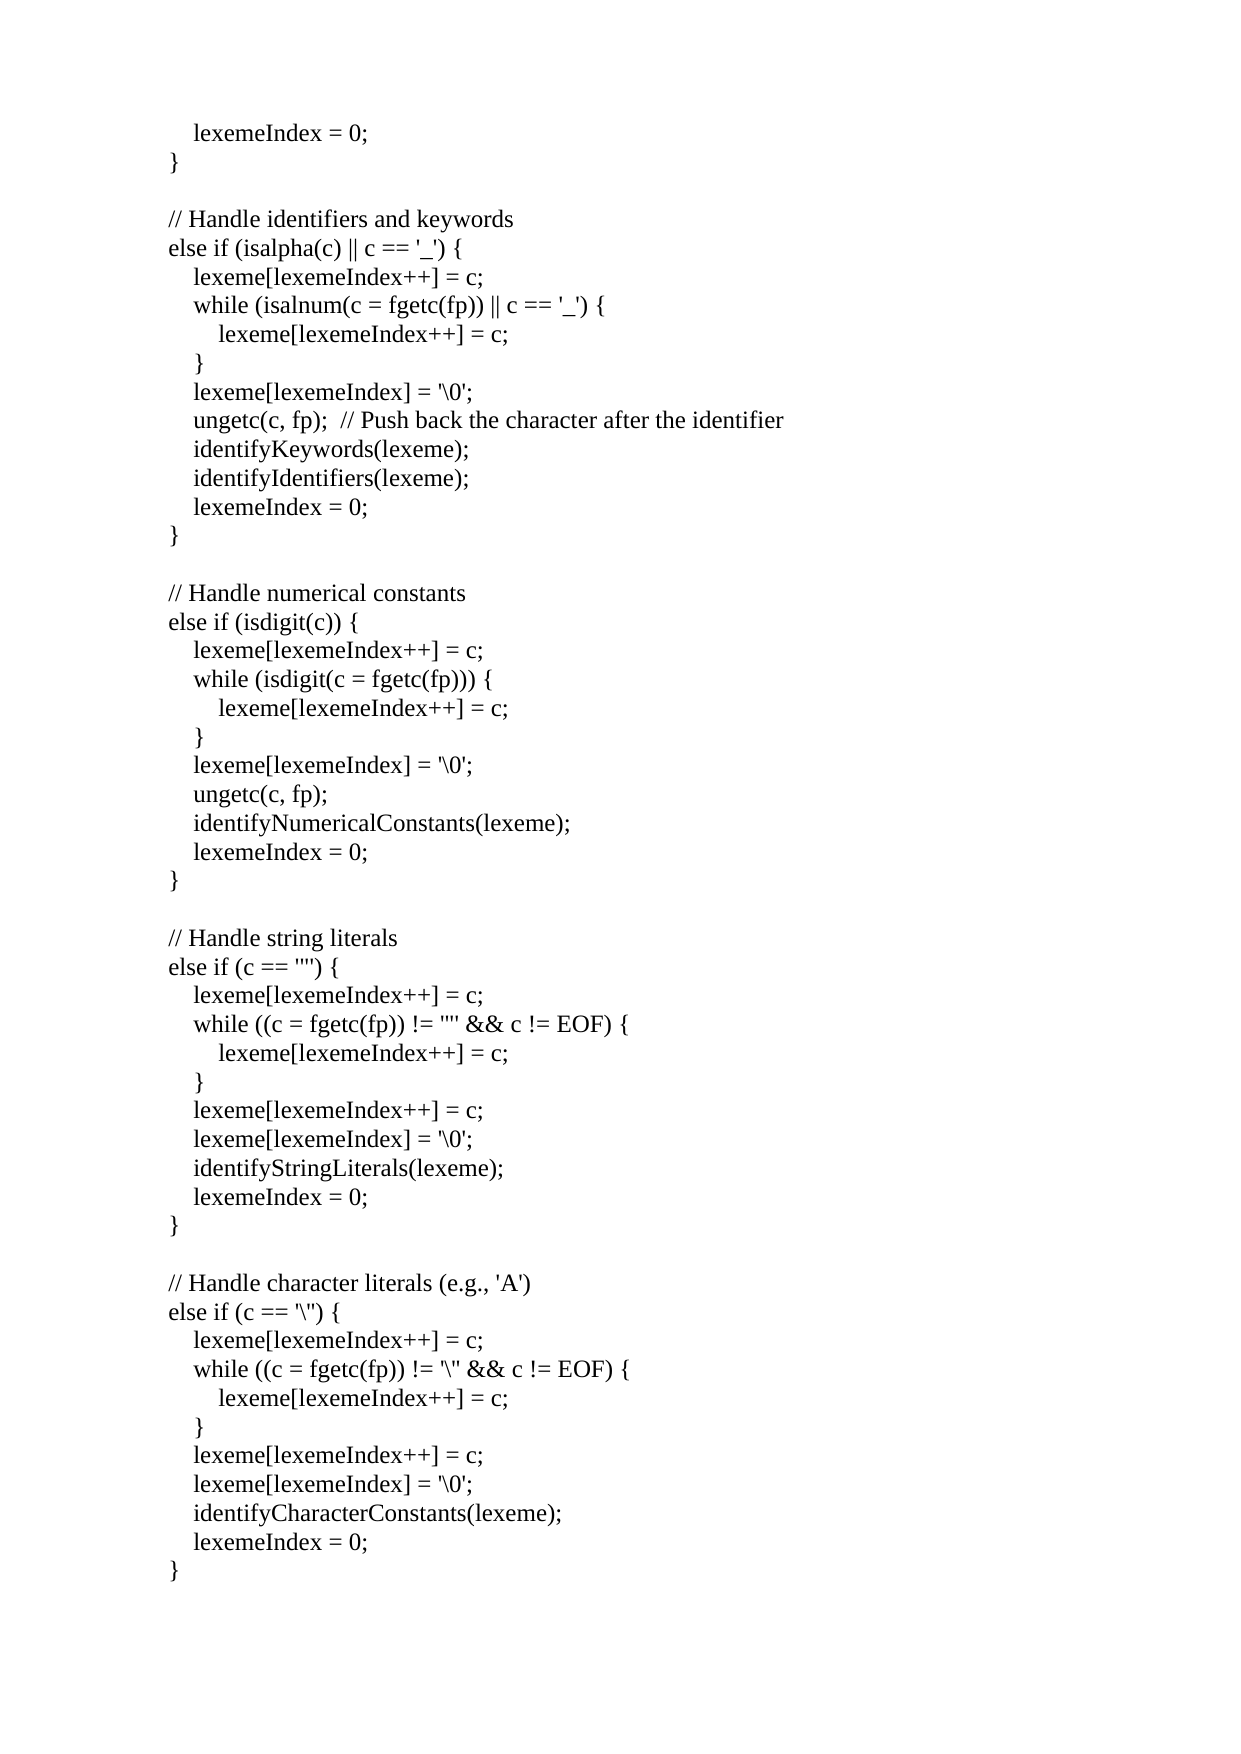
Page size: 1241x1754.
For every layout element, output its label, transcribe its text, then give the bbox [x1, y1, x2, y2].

text ungetc(c, fp); // Push back the character after the identifier [118, 406, 1122, 434]
text lexeme[lexemeIndex++] = c; [118, 636, 1122, 664]
text } [118, 1067, 1122, 1096]
text ungetc(c, fp); [118, 779, 1122, 808]
text lexeme[lexemeIndex++] = c; [118, 1326, 1122, 1354]
text lexeme[lexemeIndex++] = c; [118, 262, 1122, 291]
text identifyStringLiterals(lexeme); [118, 1153, 1122, 1182]
text else if (c == '"') { [118, 952, 1122, 981]
text } [118, 722, 1122, 751]
text // Handle identifiers and keywords [118, 204, 1122, 233]
text lexeme[lexemeIndex] = '\0'; [118, 1469, 1122, 1498]
text lexeme[lexemeIndex++] = c; [118, 1038, 1122, 1067]
text while ((c = fgetc(fp)) != '\'' && c != EOF) { [118, 1354, 1122, 1383]
text while (isdigit(c = fgetc(fp))) { [118, 664, 1122, 693]
text } [118, 147, 1122, 176]
text identifyKeywords(lexeme); [118, 434, 1122, 463]
text identifyIdentifiers(lexeme); [118, 463, 1122, 492]
text lexeme[lexemeIndex++] = c; [118, 1096, 1122, 1124]
text } [118, 1556, 1122, 1584]
text lexemeIndex = 0; [118, 1182, 1122, 1211]
text } [118, 348, 1122, 377]
text else if (isdigit(c)) { [118, 607, 1122, 636]
text while (isalnum(c = fgetc(fp)) || c == '_') { [118, 291, 1122, 319]
text identifyCharacterConstants(lexeme); [118, 1498, 1122, 1527]
text } [118, 1412, 1122, 1441]
text } [118, 866, 1122, 894]
text identifyNumericalConstants(lexeme); [118, 808, 1122, 837]
text lexeme[lexemeIndex] = '\0'; [118, 1124, 1122, 1153]
text lexeme[lexemeIndex++] = c; [118, 981, 1122, 1009]
text lexeme[lexemeIndex++] = c; [118, 319, 1122, 348]
text // Handle string literals [118, 923, 1122, 952]
text // Handle character literals (e.g., 'A') [118, 1268, 1122, 1297]
text lexeme[lexemeIndex++] = c; [118, 1383, 1122, 1412]
text lexeme[lexemeIndex++] = c; [118, 1441, 1122, 1469]
text else if (isalpha(c) || c == '_') { [118, 233, 1122, 262]
text lexemeIndex = 0; [118, 1527, 1122, 1556]
text lexemeIndex = 0; [118, 492, 1122, 521]
text } [118, 521, 1122, 549]
text lexeme[lexemeIndex] = '\0'; [118, 751, 1122, 779]
text while ((c = fgetc(fp)) != '"' && c != EOF) { [118, 1009, 1122, 1038]
text } [118, 1211, 1122, 1239]
text lexeme[lexemeIndex++] = c; [118, 693, 1122, 722]
text else if (c == '\'') { [118, 1297, 1122, 1326]
text lexemeIndex = 0; [118, 118, 1122, 147]
text lexeme[lexemeIndex] = '\0'; [118, 377, 1122, 406]
text lexemeIndex = 0; [118, 837, 1122, 866]
text // Handle numerical constants [118, 578, 1122, 607]
